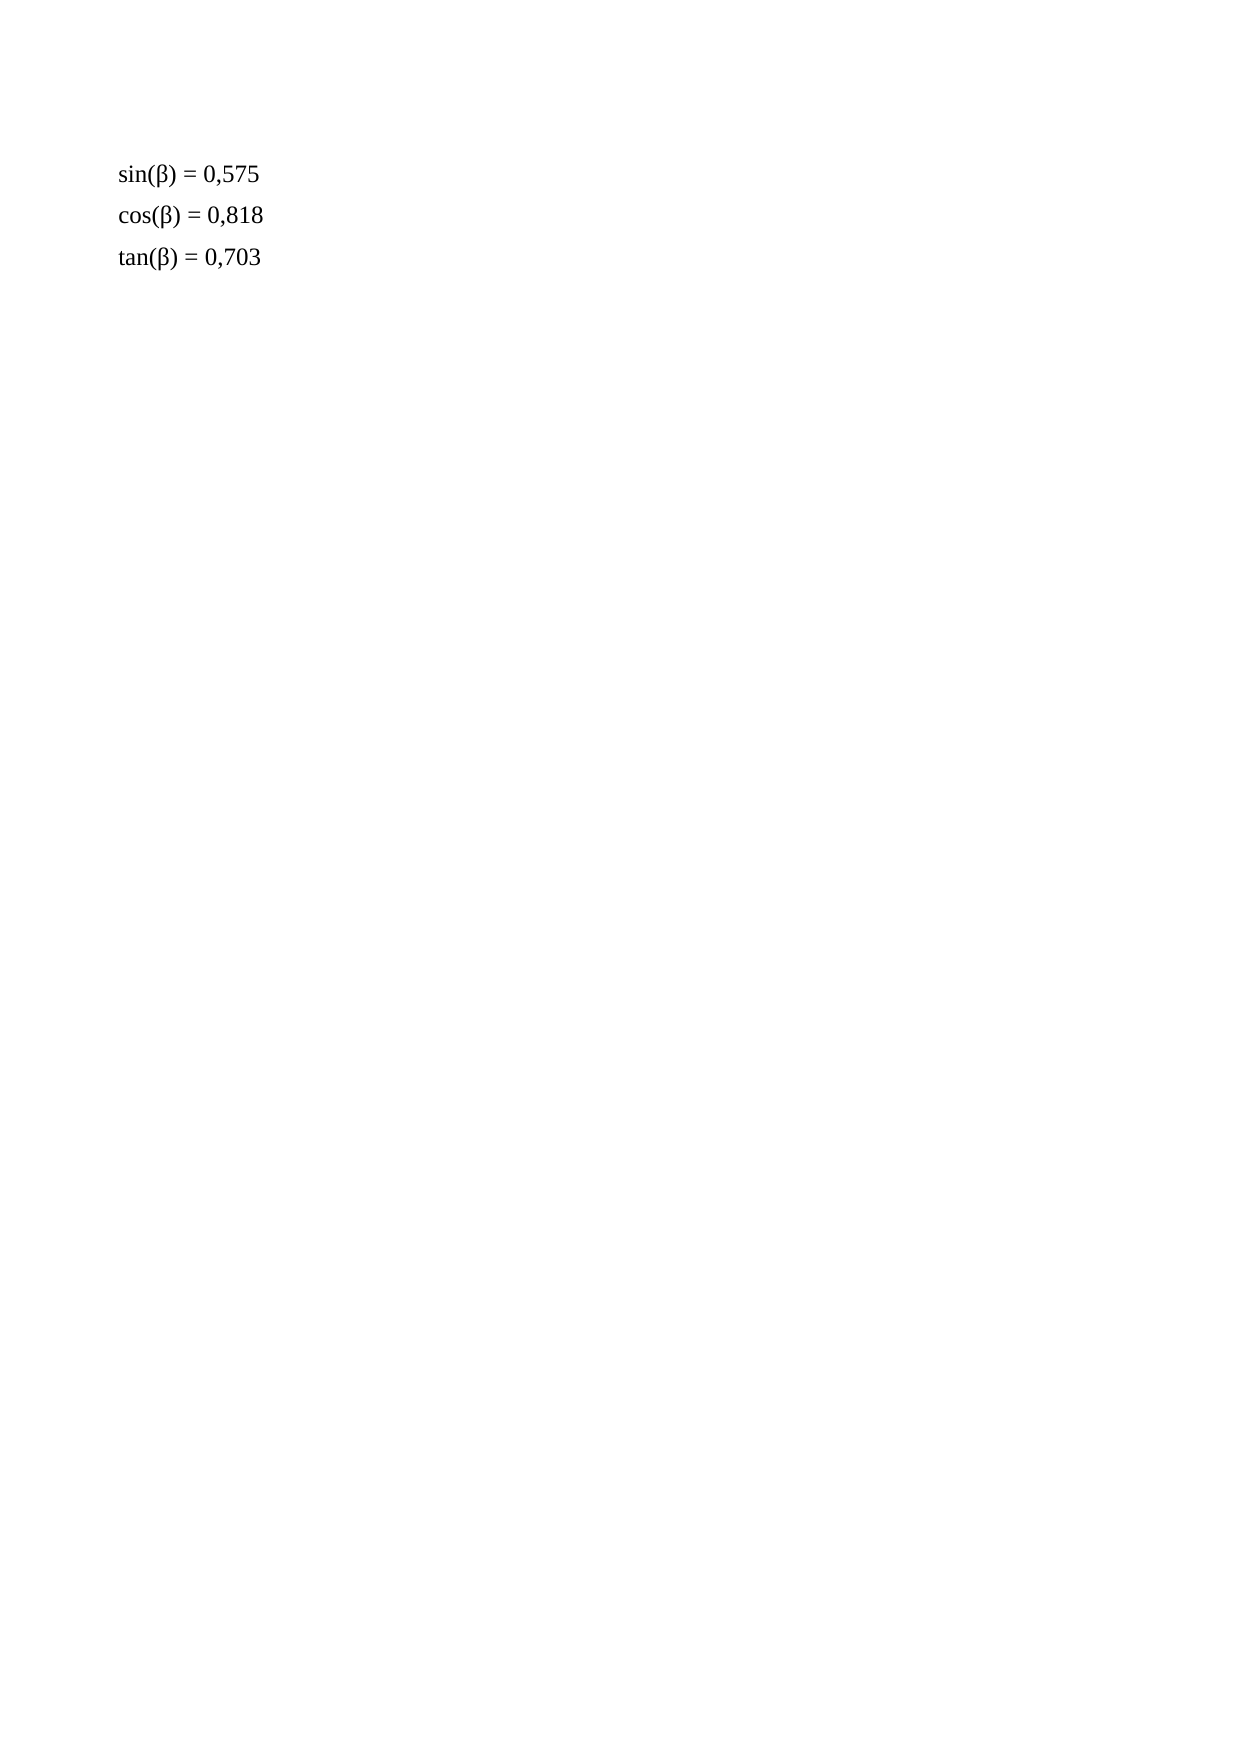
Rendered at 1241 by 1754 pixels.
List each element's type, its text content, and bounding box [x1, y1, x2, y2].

text cos(β) = 0,818 [118, 201, 1122, 229]
text sin(β) = 0,575 [118, 159, 1122, 188]
text tan(β) = 0,703 [118, 242, 1122, 271]
